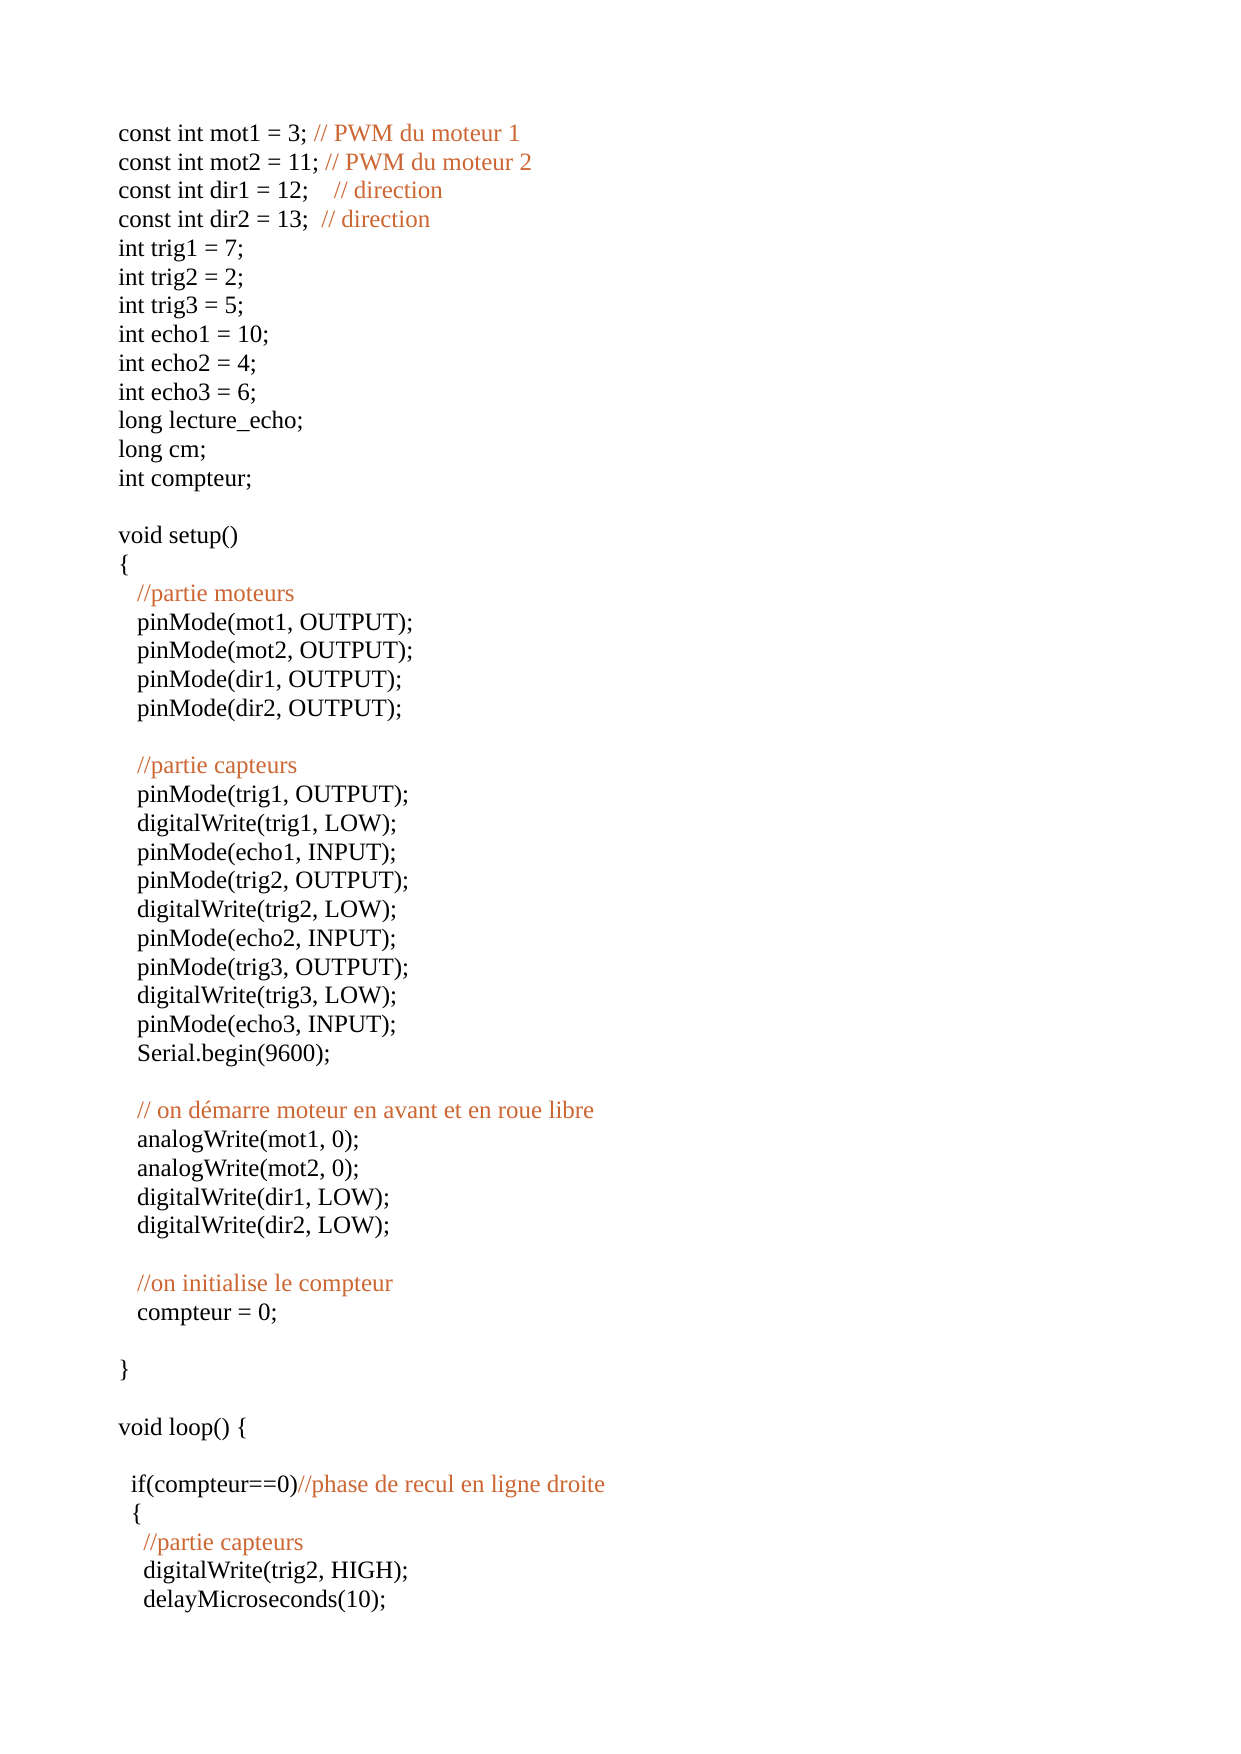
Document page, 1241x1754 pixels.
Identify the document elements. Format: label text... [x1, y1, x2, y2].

text const int mot1 = 3; // PWM du moteur 1 const int mot2 = 11; // PWM du moteur 2 const int dir1 = 12; // direction const int dir2 = 13; // direction int trig1 = 7; int trig2 = 2; int trig3 = 5; int echo1 = 10; int echo2 = 4; int echo3 = 6; long lecture_echo; long cm; int compteur; void setup() { //partie moteurs pinMode(mot1, OUTPUT); pinMode(mot2, OUTPUT); pinMode(dir1, OUTPUT); pinMode(dir2, OUTPUT); //partie capteurs pinMode(trig1, OUTPUT); digitalWrite(trig1, LOW); pinMode(echo1, INPUT); pinMode(trig2, OUTPUT); digitalWrite(trig2, LOW); pinMode(echo2, INPUT); pinMode(trig3, OUTPUT); digitalWrite(trig3, LOW); pinMode(echo3, INPUT); Serial.begin(9600); // on démarre moteur en avant et en roue libre analogWrite(mot1, 0); analogWrite(mot2, 0); digitalWrite(dir1, LOW); digitalWrite(dir2, LOW); //on initialise le compteur compteur = 0; } void loop() { if(compteur==0)//phase de recul en ligne droite { //partie capteurs digitalWrite(trig2, HIGH); delayMicroseconds(10); [118, 118, 1122, 1613]
